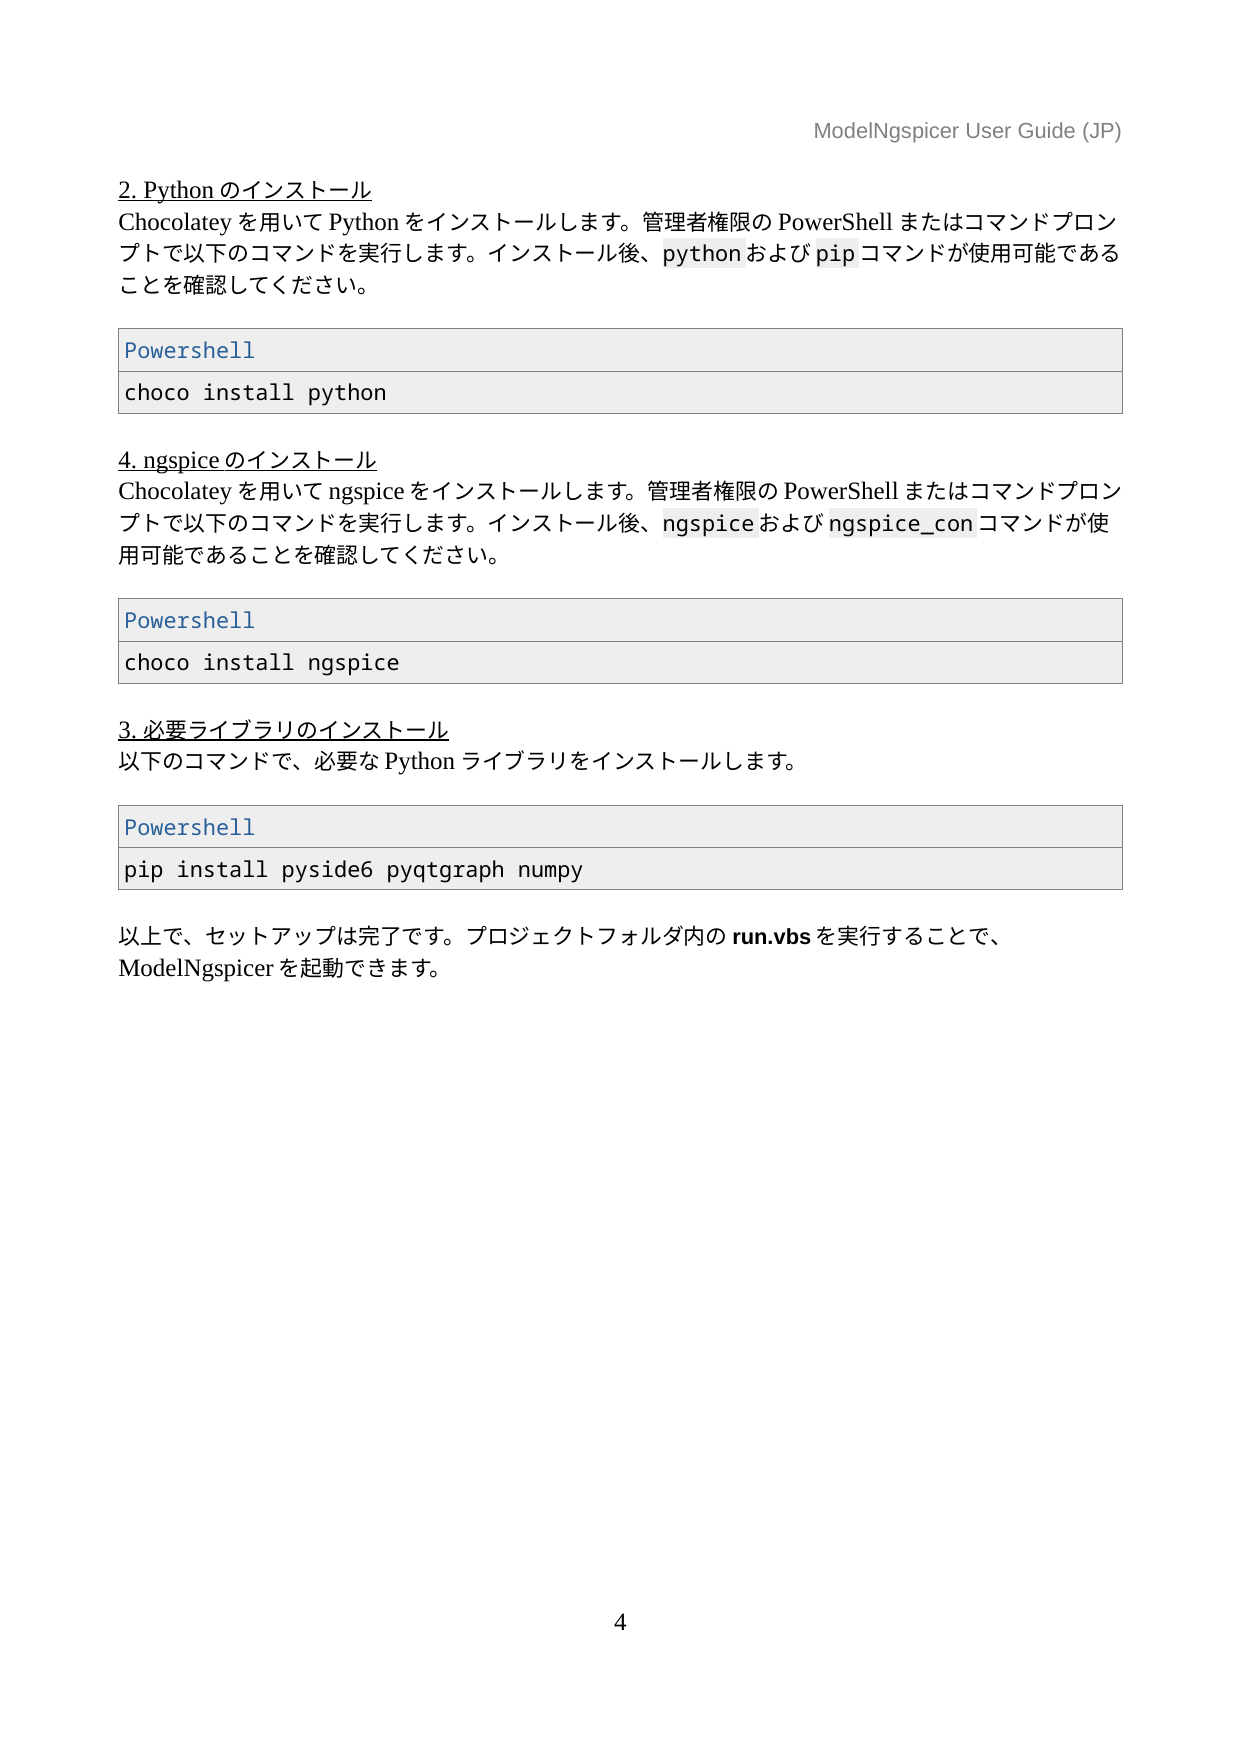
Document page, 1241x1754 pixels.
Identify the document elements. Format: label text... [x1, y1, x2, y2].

table_header Powershell [119, 806, 1122, 847]
text 4. ngspiceのインストール [118, 443, 1122, 474]
table_cell choco install python [119, 372, 1122, 413]
text Chocolateyを用いてPythonをインストールします。管理者権限のPowerShellまたはコマンドプロンプトで以下のコマンドを実行します。インストール後、pythonおよびpipコマンドが使用可能であることを確認してください。 [118, 204, 1122, 299]
text Chocolateyを用いてngspiceをインストールします。管理者権限のPowerShellまたはコマンドプロンプトで以下のコマンドを実行します。インストール後、ngspiceおよびngspice_conコマンドが使用可能であることを確認してください。 [118, 474, 1122, 569]
text 2. Pythonのインストール [118, 173, 1122, 204]
text 以上で、セットアップは完了です。プロジェクトフォルダ内のrun.vbsを実行することで、ModelNgspicerを起動できます。 [118, 919, 1122, 982]
table_header Powershell [119, 599, 1122, 641]
text 以下のコマンドで、必要なPythonライブラリをインストールします。 [118, 744, 1122, 776]
table_cell choco install ngspice [119, 642, 1122, 683]
table_cell pip install pyside6 pyqtgraph numpy [119, 848, 1122, 889]
table_header Powershell [119, 329, 1122, 371]
text 3. 必要ライブラリのインストール [118, 713, 1122, 744]
